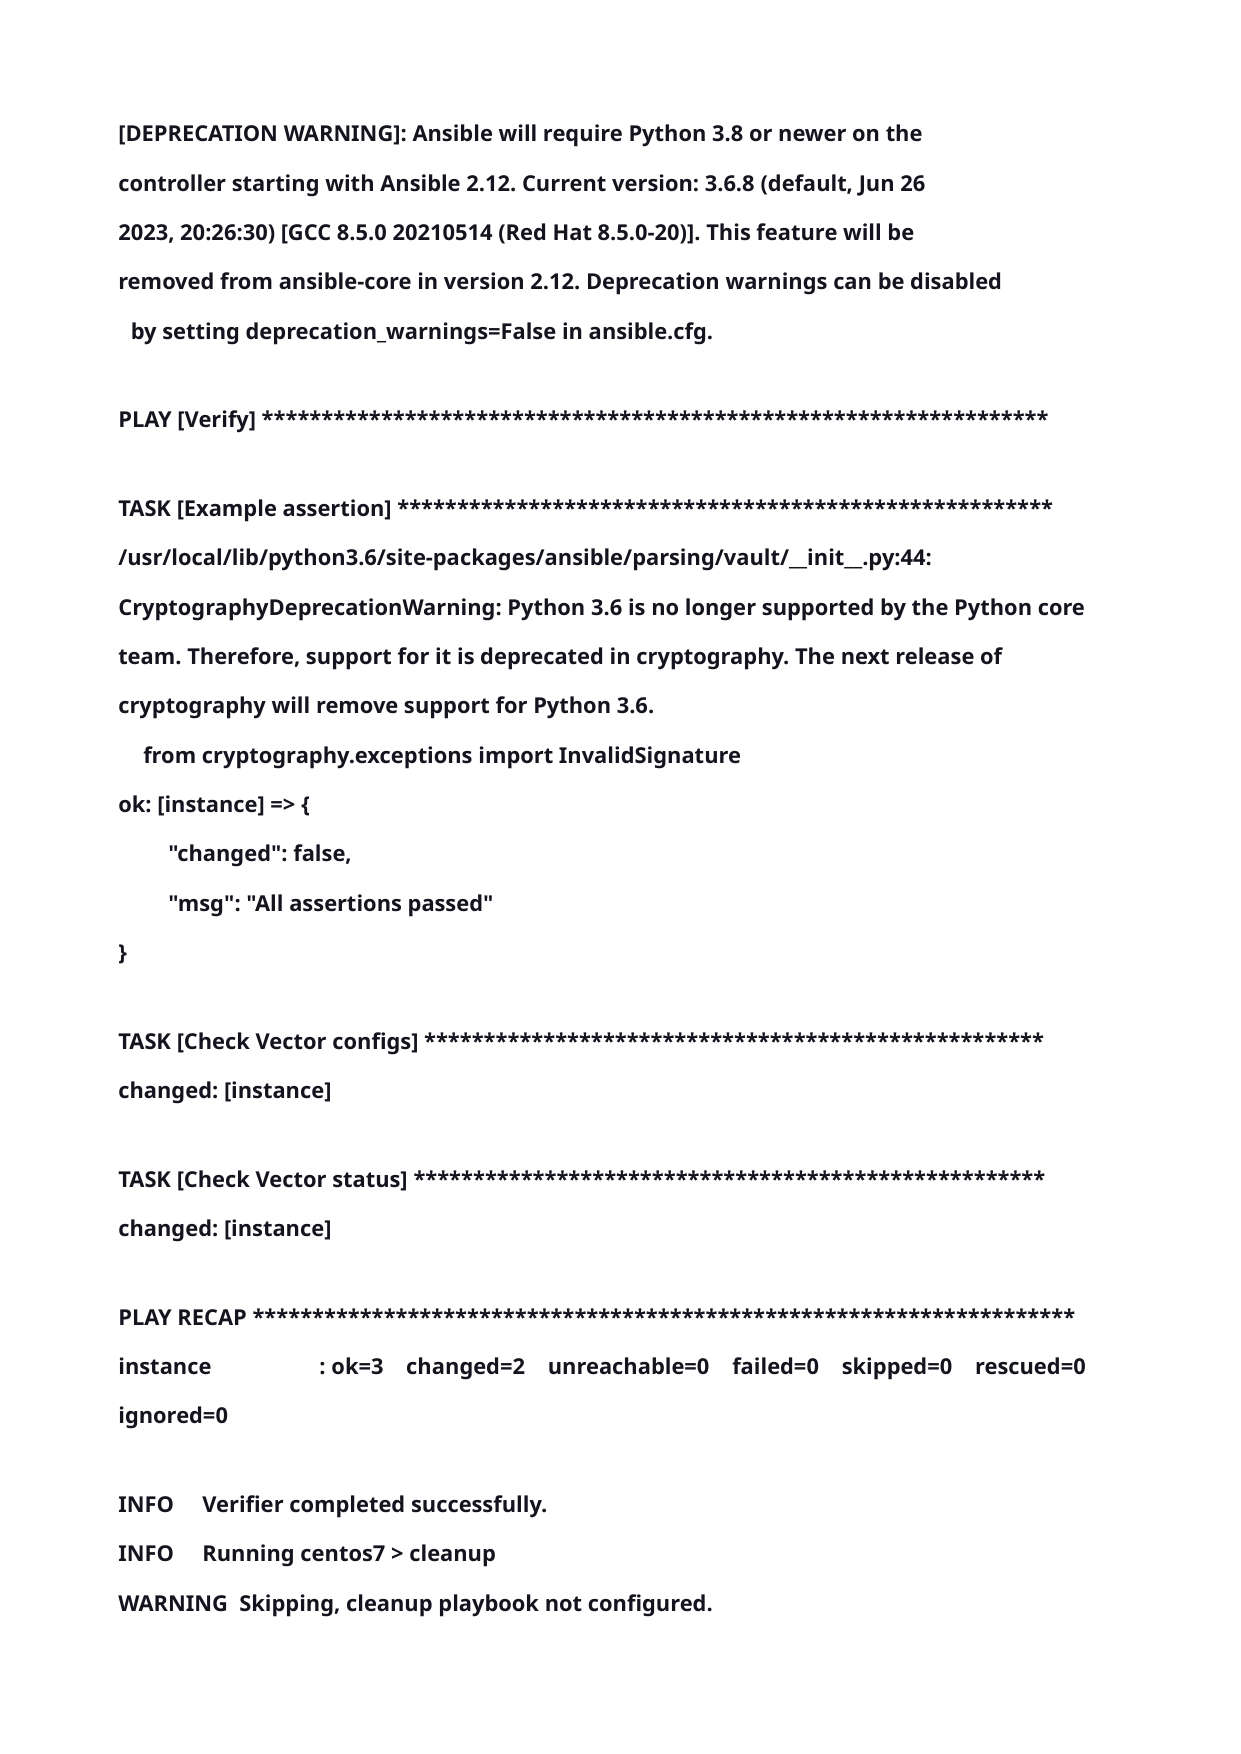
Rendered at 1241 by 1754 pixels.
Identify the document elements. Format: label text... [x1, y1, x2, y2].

text TASK [Example assertion] ******************************************************* [118, 493, 1122, 522]
text PLAY [Verify] ****************************************************************** [118, 404, 1122, 434]
text INFO Running centos7 > cleanup [118, 1538, 1122, 1568]
text "changed": false, [118, 838, 1122, 868]
text 2023, 20:26:30) [GCC 8.5.0 20210514 (Red Hat 8.5.0-20)]. This feature will be [118, 217, 1122, 247]
text "msg": "All assertions passed" [118, 888, 1122, 917]
text INFO Verifier completed successfully. [118, 1489, 1122, 1518]
text controller starting with Ansible 2.12. Current version: 3.6.8 (default, Jun 26 [118, 167, 1122, 197]
text removed from ansible-core in version 2.12. Deprecation warnings can be disabled [118, 266, 1122, 296]
text TASK [Check Vector configs] **************************************************** [118, 1026, 1122, 1055]
text by setting deprecation_warnings=False in ansible.cfg. [118, 316, 1122, 345]
text /usr/local/lib/python3.6/site-packages/ansible/parsing/vault/__init__.py:44: CryptographyDeprecationWarning: Python 3.6 is no longer supported by the Python core team. Therefore, support for it is deprecated in cryptography. The next release of cryptography will remove support for Python 3.6. [118, 542, 1122, 720]
text [DEPRECATION WARNING]: Ansible will require Python 3.8 or newer on the [118, 118, 1122, 148]
text ok: [instance] => { [118, 789, 1122, 819]
text from cryptography.exceptions import InvalidSignature [118, 739, 1122, 769]
text instance : ok=3 changed=2 unreachable=0 failed=0 skipped=0 rescued=0 ignored=0 [118, 1351, 1122, 1430]
text } [118, 937, 1122, 967]
text PLAY RECAP ********************************************************************* [118, 1301, 1122, 1331]
text WARNING Skipping, cleanup playbook not configured. [118, 1587, 1122, 1617]
text TASK [Check Vector status] ***************************************************** [118, 1163, 1122, 1193]
text changed: [instance] [118, 1213, 1122, 1243]
text changed: [instance] [118, 1075, 1122, 1105]
